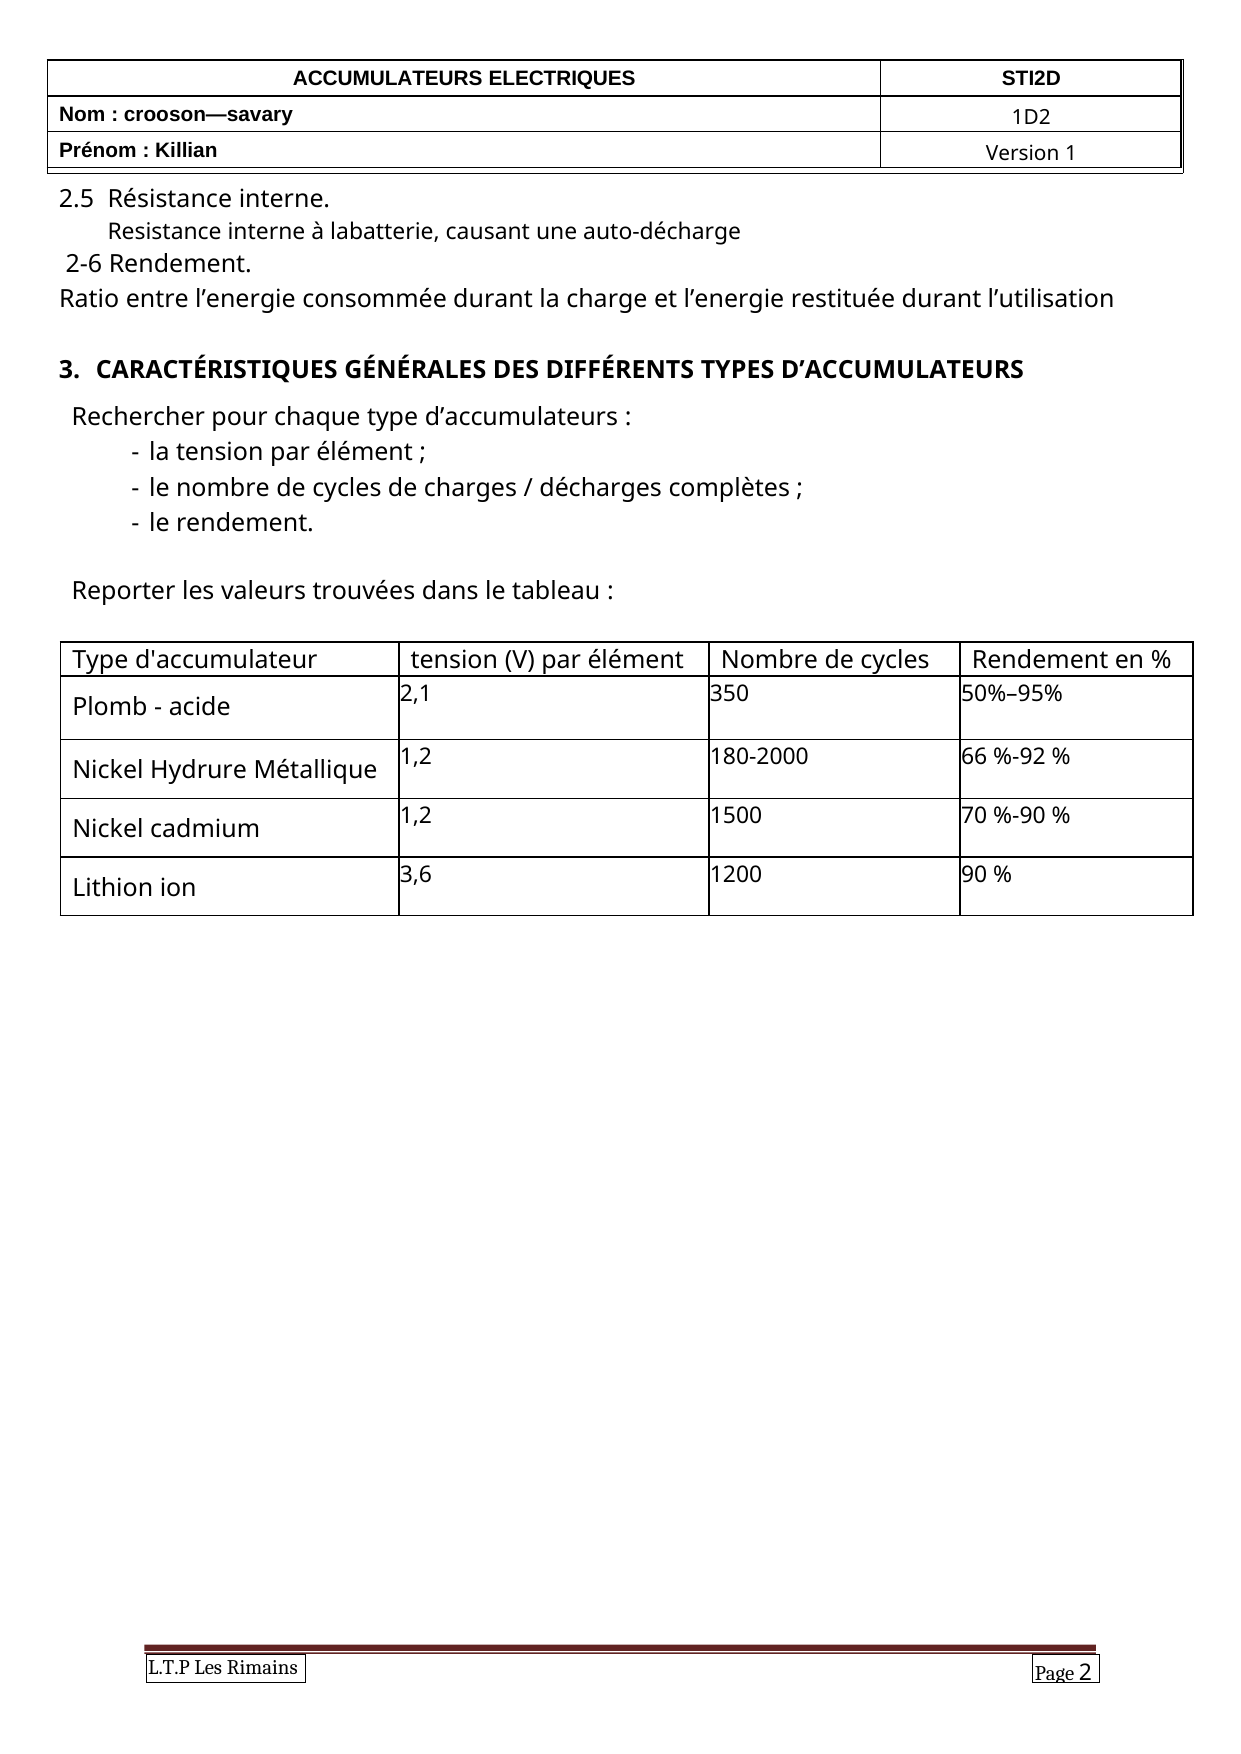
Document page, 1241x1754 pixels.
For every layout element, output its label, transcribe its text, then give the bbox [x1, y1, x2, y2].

text Reporter les valeurs trouvées dans le tableau : [71, 573, 1207, 607]
list Résistance interne. [59, 180, 1207, 215]
text Rechercher pour chaque type d’accumulateurs : [71, 398, 1207, 433]
table_cell 90 % [961, 858, 1192, 915]
table_cell 1500 [710, 799, 959, 856]
list la tension par élément ; [131, 433, 1207, 467]
table_cell 50%–95% [961, 677, 1192, 739]
table_cell Plomb - acide [61, 677, 398, 739]
table_cell 180-2000 [710, 740, 959, 798]
table_cell 3,6 [400, 858, 708, 915]
table_header Type d'accumulateur [61, 643, 398, 675]
list Resistance interne à labatterie, causant une auto-décharge [59, 215, 1207, 246]
text 2-6 Rendement. [59, 246, 1187, 280]
table_cell 1,2 [400, 740, 708, 798]
table_cell 66 %-92 % [961, 740, 1192, 798]
table_header Nombre de cycles [710, 643, 959, 675]
table_header tension (V) par élément [400, 643, 708, 675]
table_cell 350 [710, 677, 959, 739]
list le rendement. [131, 504, 1207, 538]
text Ratio entre l’energie consommée durant la charge et l’energie restituée durant l’utilisation [59, 280, 1207, 314]
subtitle CARACTÉRISTIQUES GÉNÉRALES DES DIFFÉRENTS TYPES D’ACCUMULATEURS [59, 351, 1207, 385]
table_cell 1,2 [400, 799, 708, 856]
table_cell Nickel cadmium [61, 799, 398, 856]
table_cell 1200 [710, 858, 959, 915]
table_cell 2,1 [400, 677, 708, 739]
table_header Rendement en % [961, 643, 1192, 675]
table_cell 70 %-90 % [961, 799, 1192, 856]
list le nombre de cycles de charges / décharges complètes ; [131, 469, 1207, 504]
table_cell Nickel Hydrure Métallique [61, 740, 398, 798]
table_cell Lithion ion [61, 858, 398, 915]
